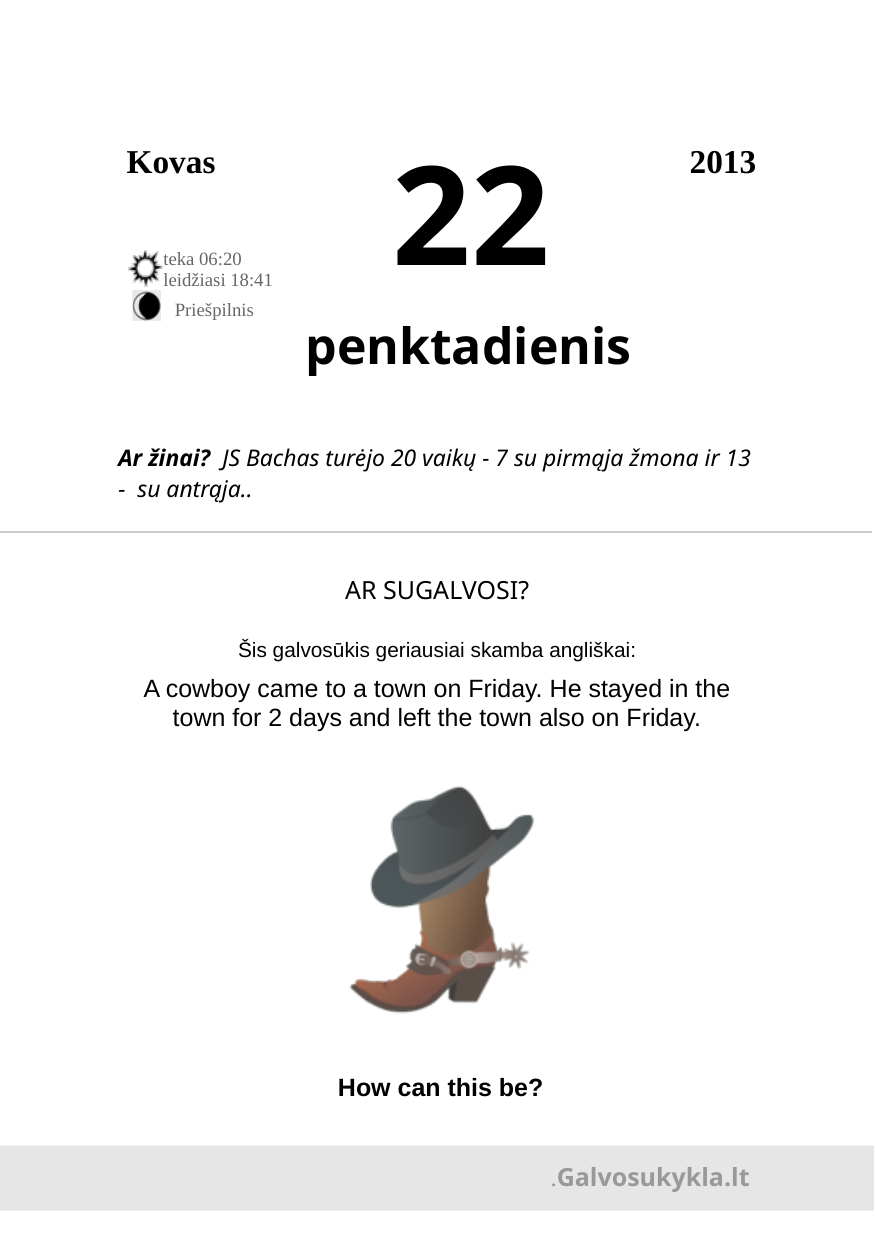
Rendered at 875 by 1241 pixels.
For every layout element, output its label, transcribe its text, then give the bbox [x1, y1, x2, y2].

table_header 22 penktadienis [299, 118, 638, 379]
table_header Kovas teka 06:20 leidžiasi 18:41 [118, 118, 298, 287]
table_header 2013 [638, 118, 756, 379]
text AR SUGALVOSI? [118, 573, 756, 607]
table_header Priešpilnis [118, 288, 298, 379]
text 2 [324, 780, 550, 1020]
text How can this be? [118, 1073, 756, 1102]
text A cowboy came to a town on Friday. He stayed in the town for 2 days and left the town also on Friday. [118, 674, 756, 732]
text Ar žinai? JS Bachas turėjo 20 vaikų - 7 su pirmąja žmona ir 13 - su antrąja.. [118, 442, 756, 504]
text Šis galvosūkis geriausiai skamba angliškai: [118, 638, 756, 662]
